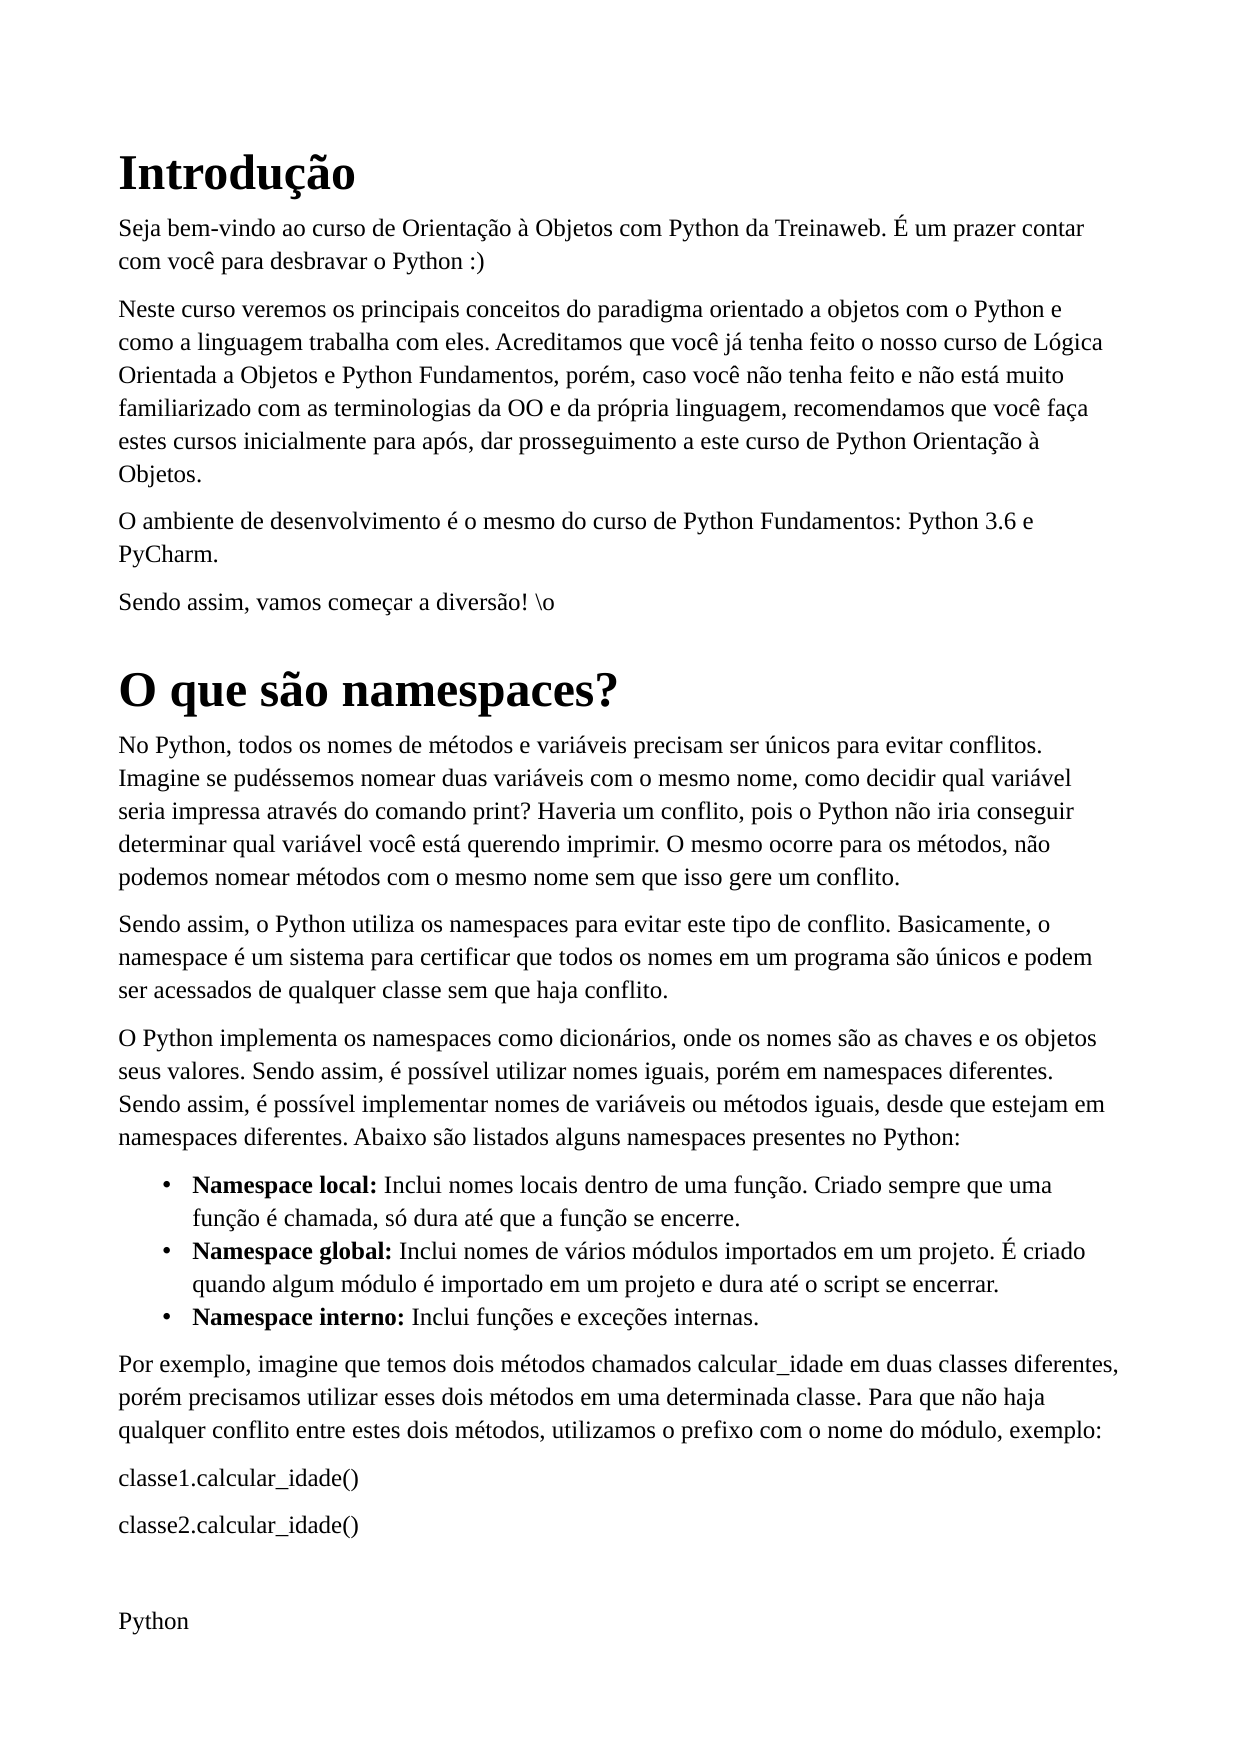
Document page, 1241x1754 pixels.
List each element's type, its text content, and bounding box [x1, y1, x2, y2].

list Namespace interno: Inclui funções e exceções internas. [162, 1302, 1122, 1331]
list Namespace local: Inclui nomes locais dentro de uma função. Criado sempre que uma função é chamada, só dura até que a função se encerre. [162, 1170, 1122, 1231]
text classe1.calcular_idade() [118, 1463, 1122, 1492]
text Sendo assim, o Python utiliza os namespaces para evitar este tipo de conflito. Basicamente, o namespace é um sistema para certificar que todos os nomes em um programa são únicos e podem ser acessados de qualquer classe sem que haja conflito. [118, 909, 1122, 1004]
subtitle O que são namespaces? [118, 660, 1122, 717]
text O Python implementa os namespaces como dicionários, onde os nomes são as chaves e os objetos seus valores. Sendo assim, é possível utilizar nomes iguais, porém em namespaces diferentes. Sendo assim, é possível implementar nomes de variáveis ou métodos iguais, desde que estejam em namespaces diferentes. Abaixo são listados alguns namespaces presentes no Python: [118, 1023, 1122, 1151]
text Neste curso veremos os principais conceitos do paradigma orientado a objetos com o Python e como a linguagem trabalha com eles. Acreditamos que você já tenha feito o nosso curso de Lógica Orientada a Objetos e Python Fundamentos, porém, caso você não tenha feito e não está muito familiarizado com as terminologias da OO e da própria linguagem, recomendamos que você faça estes cursos inicialmente para após, dar prosseguimento a este curso de Python Orientação à Objetos. [118, 294, 1122, 488]
text classe2.calcular_idade() [118, 1511, 1122, 1539]
text Seja bem-vindo ao curso de Orientação à Objetos com Python da Treinaweb. É um prazer contar com você para desbravar o Python :) [118, 213, 1122, 275]
list Namespace global: Inclui nomes de vários módulos importados em um projeto. É criado quando algum módulo é importado em um projeto e dura até o script se encerrar. [162, 1236, 1122, 1297]
text Sendo assim, vamos começar a diversão! \o [118, 587, 1122, 616]
subtitle Introdução [118, 143, 1122, 201]
text Python [118, 1606, 1122, 1634]
text O ambiente de desenvolvimento é o mesmo do curso de Python Fundamentos: Python 3.6 e PyCharm. [118, 506, 1122, 568]
text No Python, todos os nomes de métodos e variáveis precisam ser únicos para evitar conflitos. Imagine se pudéssemos nomear duas variáveis com o mesmo nome, como decidir qual variável seria impressa através do comando print? Haveria um conflito, pois o Python não iria conseguir determinar qual variável você está querendo imprimir. O mesmo ocorre para os métodos, não podemos nomear métodos com o mesmo nome sem que isso gere um conflito. [118, 730, 1122, 891]
text Por exemplo, imagine que temos dois métodos chamados calcular_idade em duas classes diferentes, porém precisamos utilizar esses dois métodos em uma determinada classe. Para que não haja qualquer conflito entre estes dois métodos, utilizamos o prefixo com o nome do módulo, exemplo: [118, 1349, 1122, 1444]
